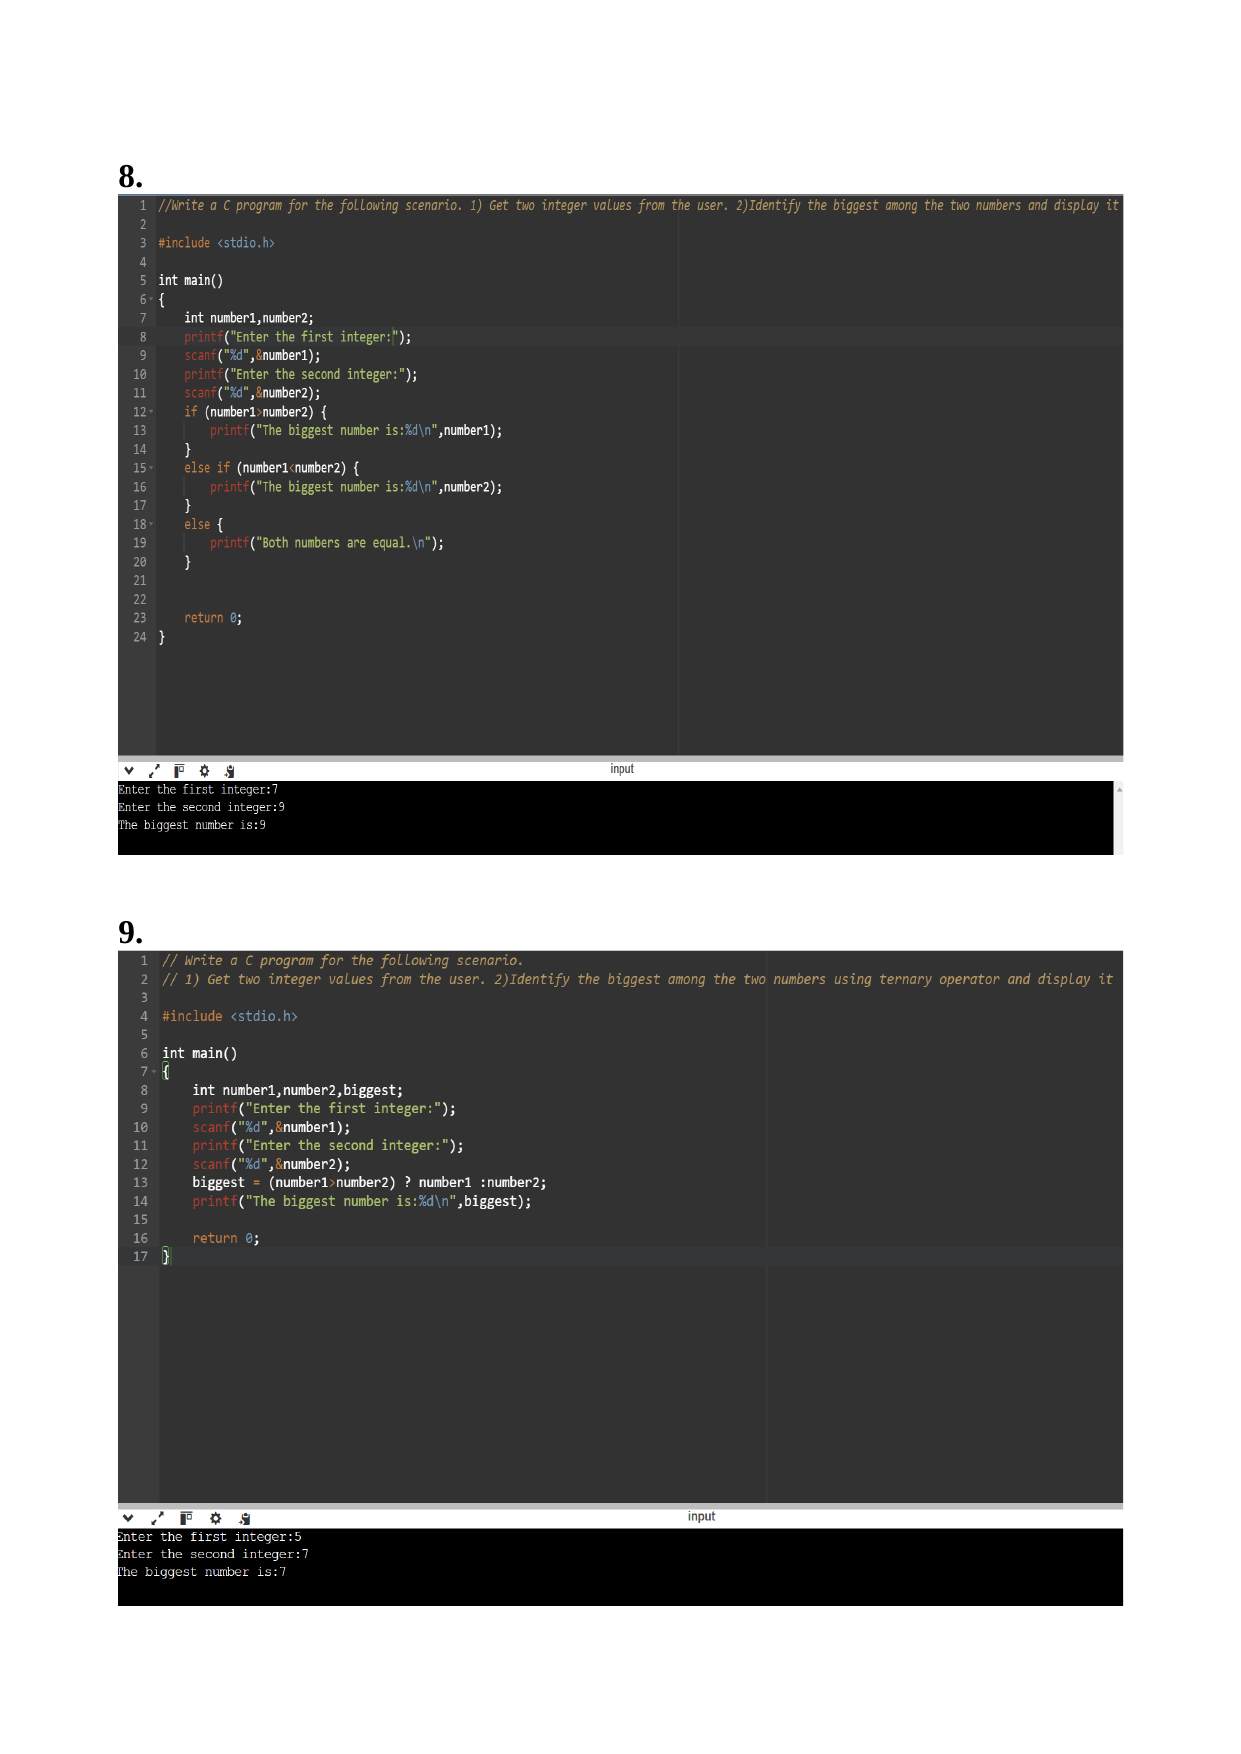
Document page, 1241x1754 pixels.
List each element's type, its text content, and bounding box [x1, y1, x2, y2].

text 9. [118, 912, 1122, 950]
text 8. [118, 156, 1122, 194]
